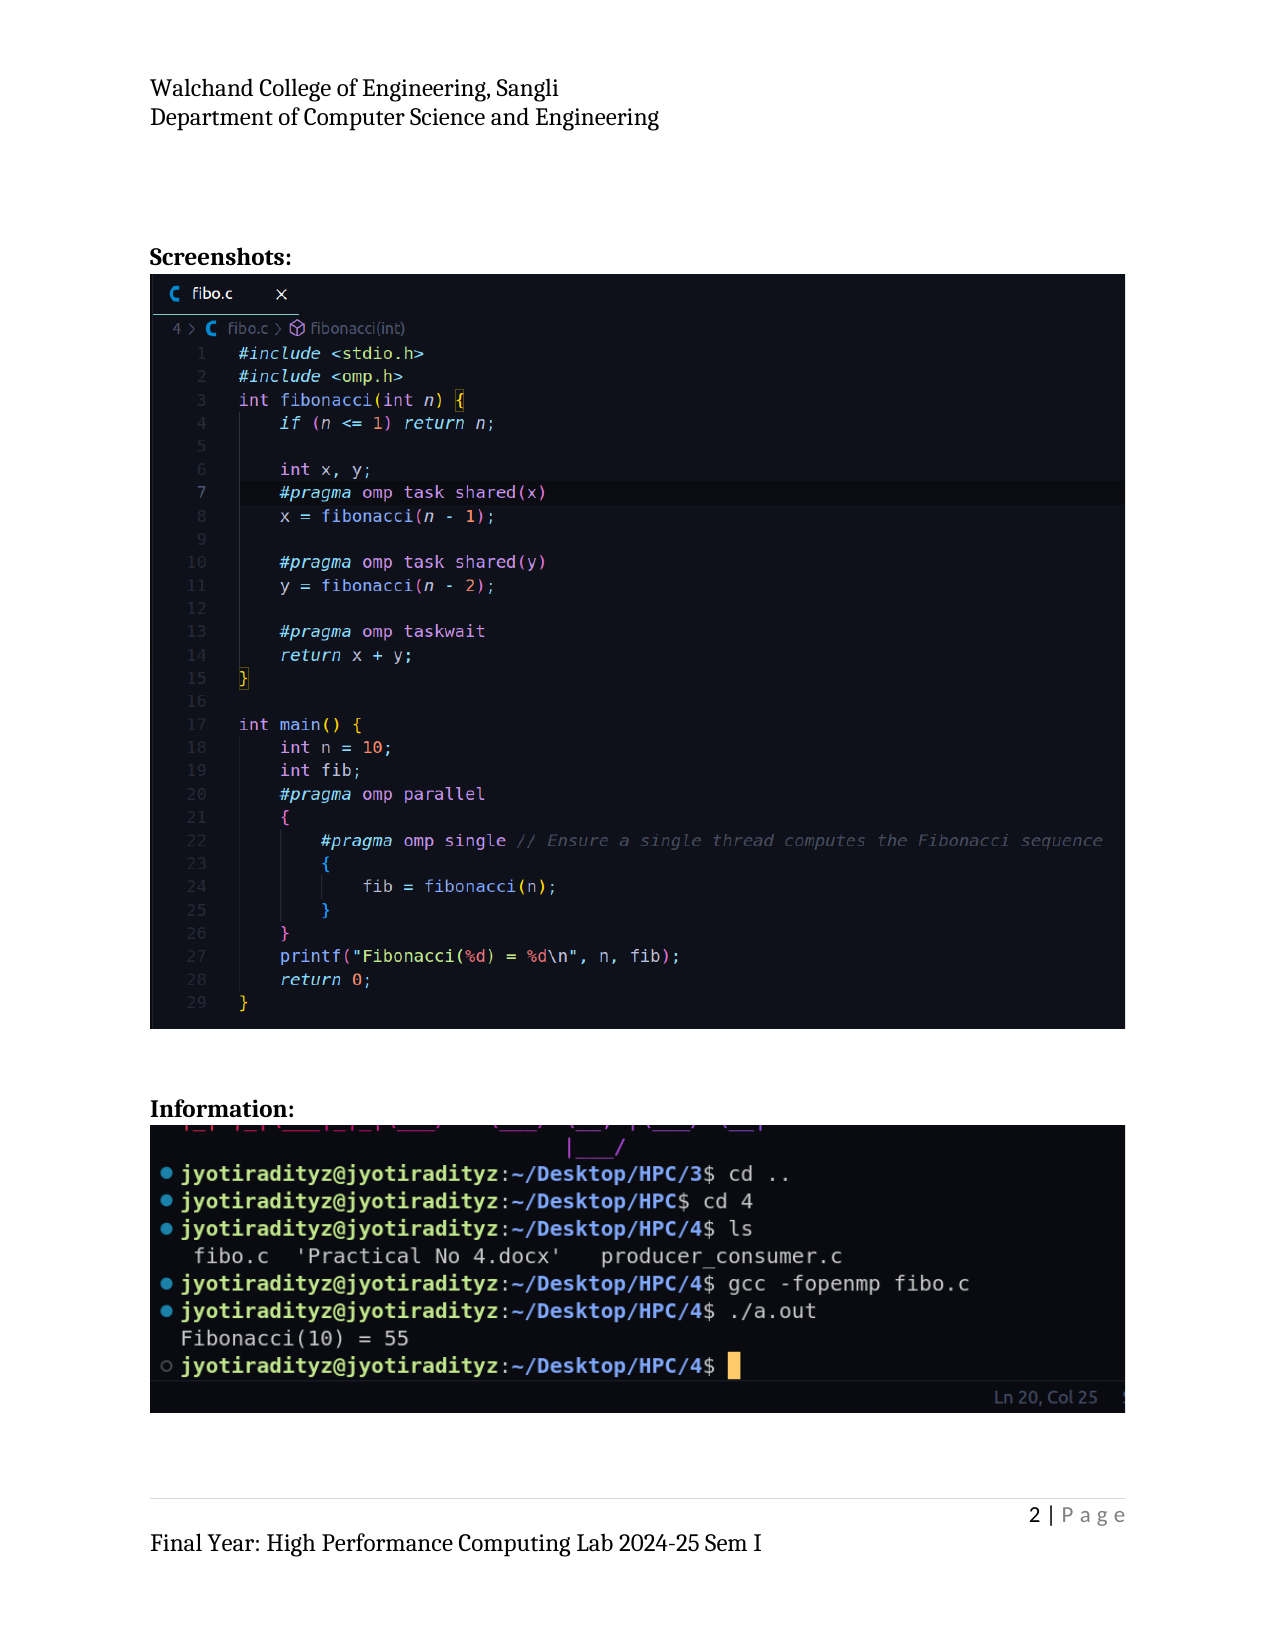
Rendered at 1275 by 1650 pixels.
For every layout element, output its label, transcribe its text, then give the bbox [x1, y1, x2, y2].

text Screenshots: [150, 243, 1125, 272]
text Information: [150, 1095, 1125, 1123]
picture [150, 1125, 1125, 1413]
picture [150, 274, 1125, 1029]
